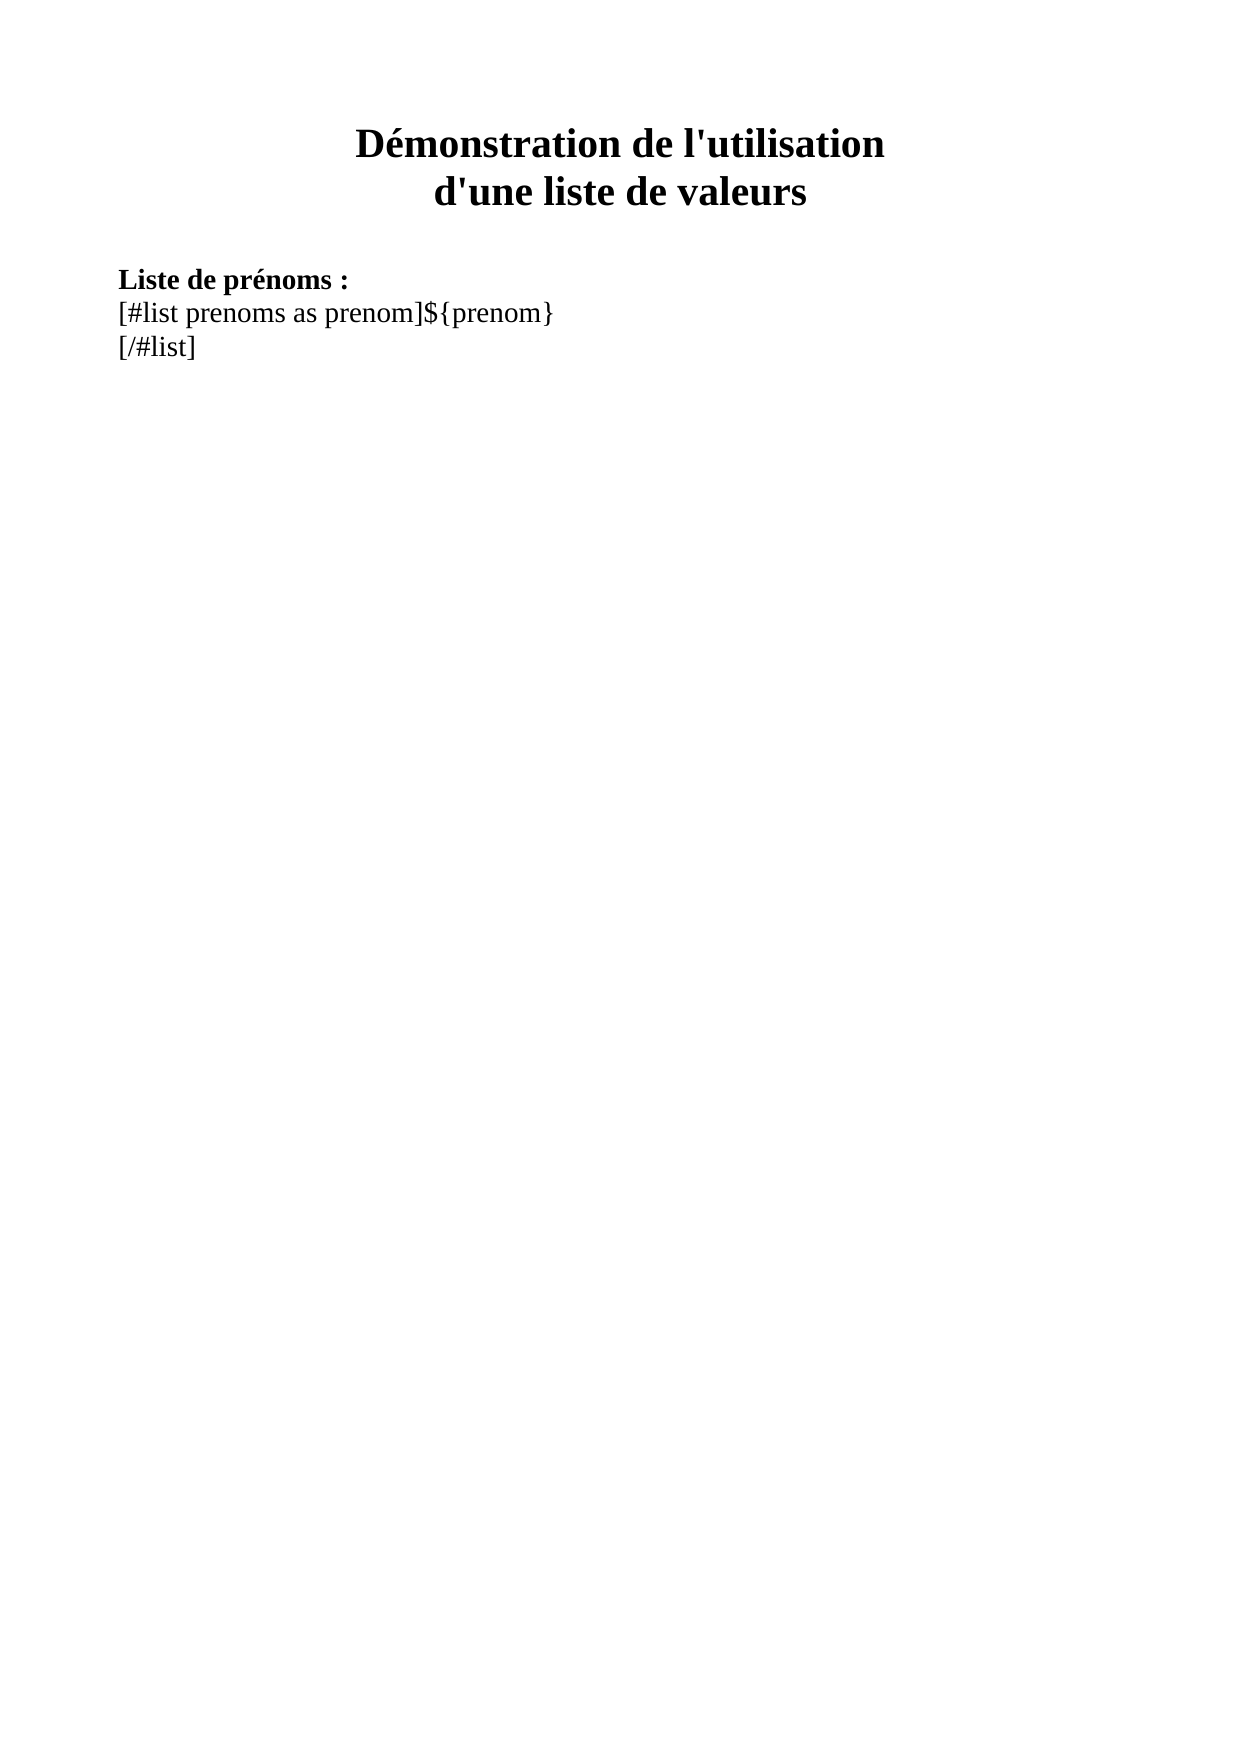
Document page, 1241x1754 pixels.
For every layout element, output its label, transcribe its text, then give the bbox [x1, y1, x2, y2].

text d'une liste de valeurs [118, 166, 1122, 214]
text [#list prenoms as prenom]${prenom} [118, 295, 1122, 329]
text Liste de prénoms : [118, 262, 1122, 295]
text Démonstration de l'utilisation [118, 118, 1122, 166]
text [/#list] [118, 329, 1122, 362]
